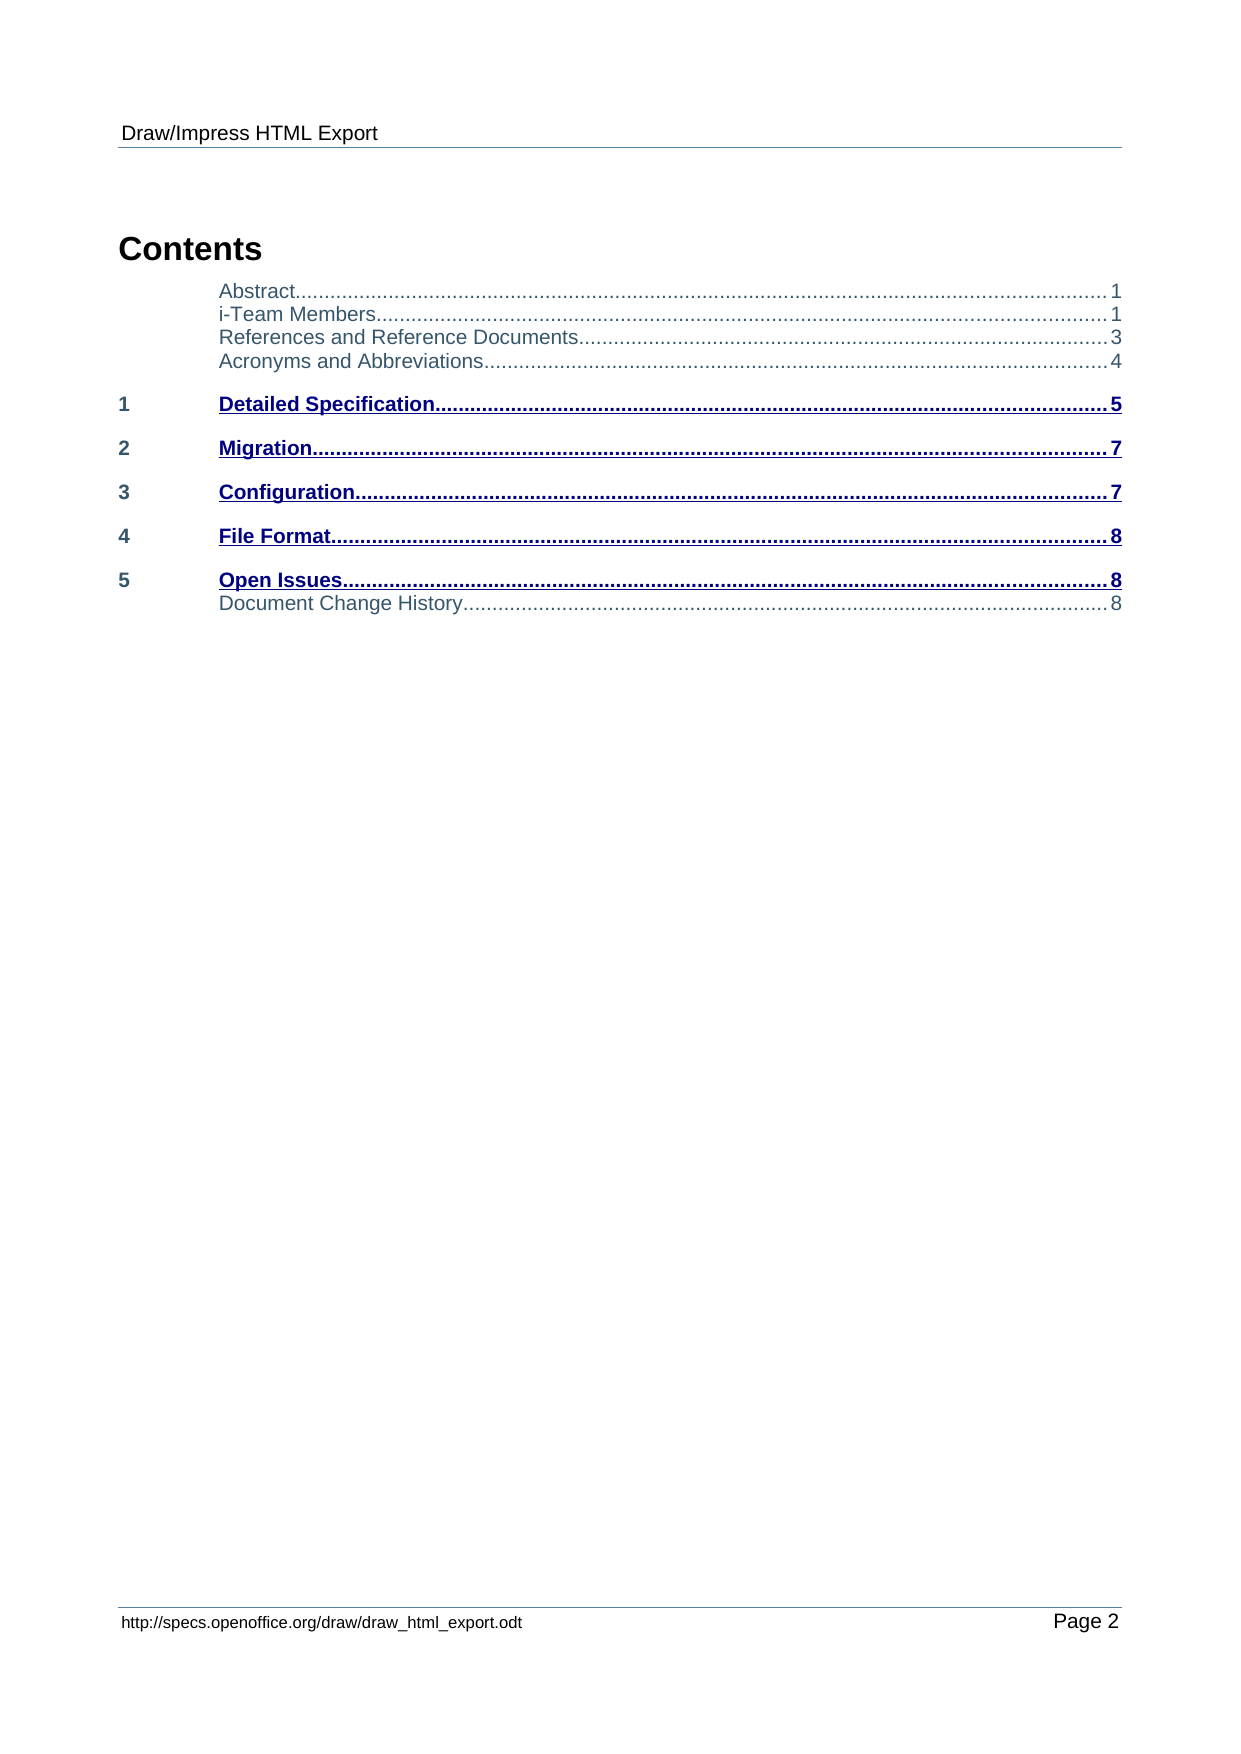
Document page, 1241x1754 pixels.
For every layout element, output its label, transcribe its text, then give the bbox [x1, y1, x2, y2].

subtitle Contents [118, 230, 1122, 267]
text 4 File Format 8 [118, 524, 1122, 548]
text 1 Detailed Specification 5 [118, 393, 1122, 416]
text 3 Configuration 7 [118, 481, 1122, 504]
text Document Change History 8 [118, 592, 1122, 615]
text Acronyms and Abbreviations 4 [118, 349, 1122, 372]
text i-Team Members 1 [118, 303, 1122, 326]
text References and Reference Documents 3 [118, 326, 1122, 349]
text 2 Migration 7 [118, 437, 1122, 460]
text Abstract 1 [118, 279, 1122, 303]
text 5 Open Issues 8 [118, 568, 1122, 592]
